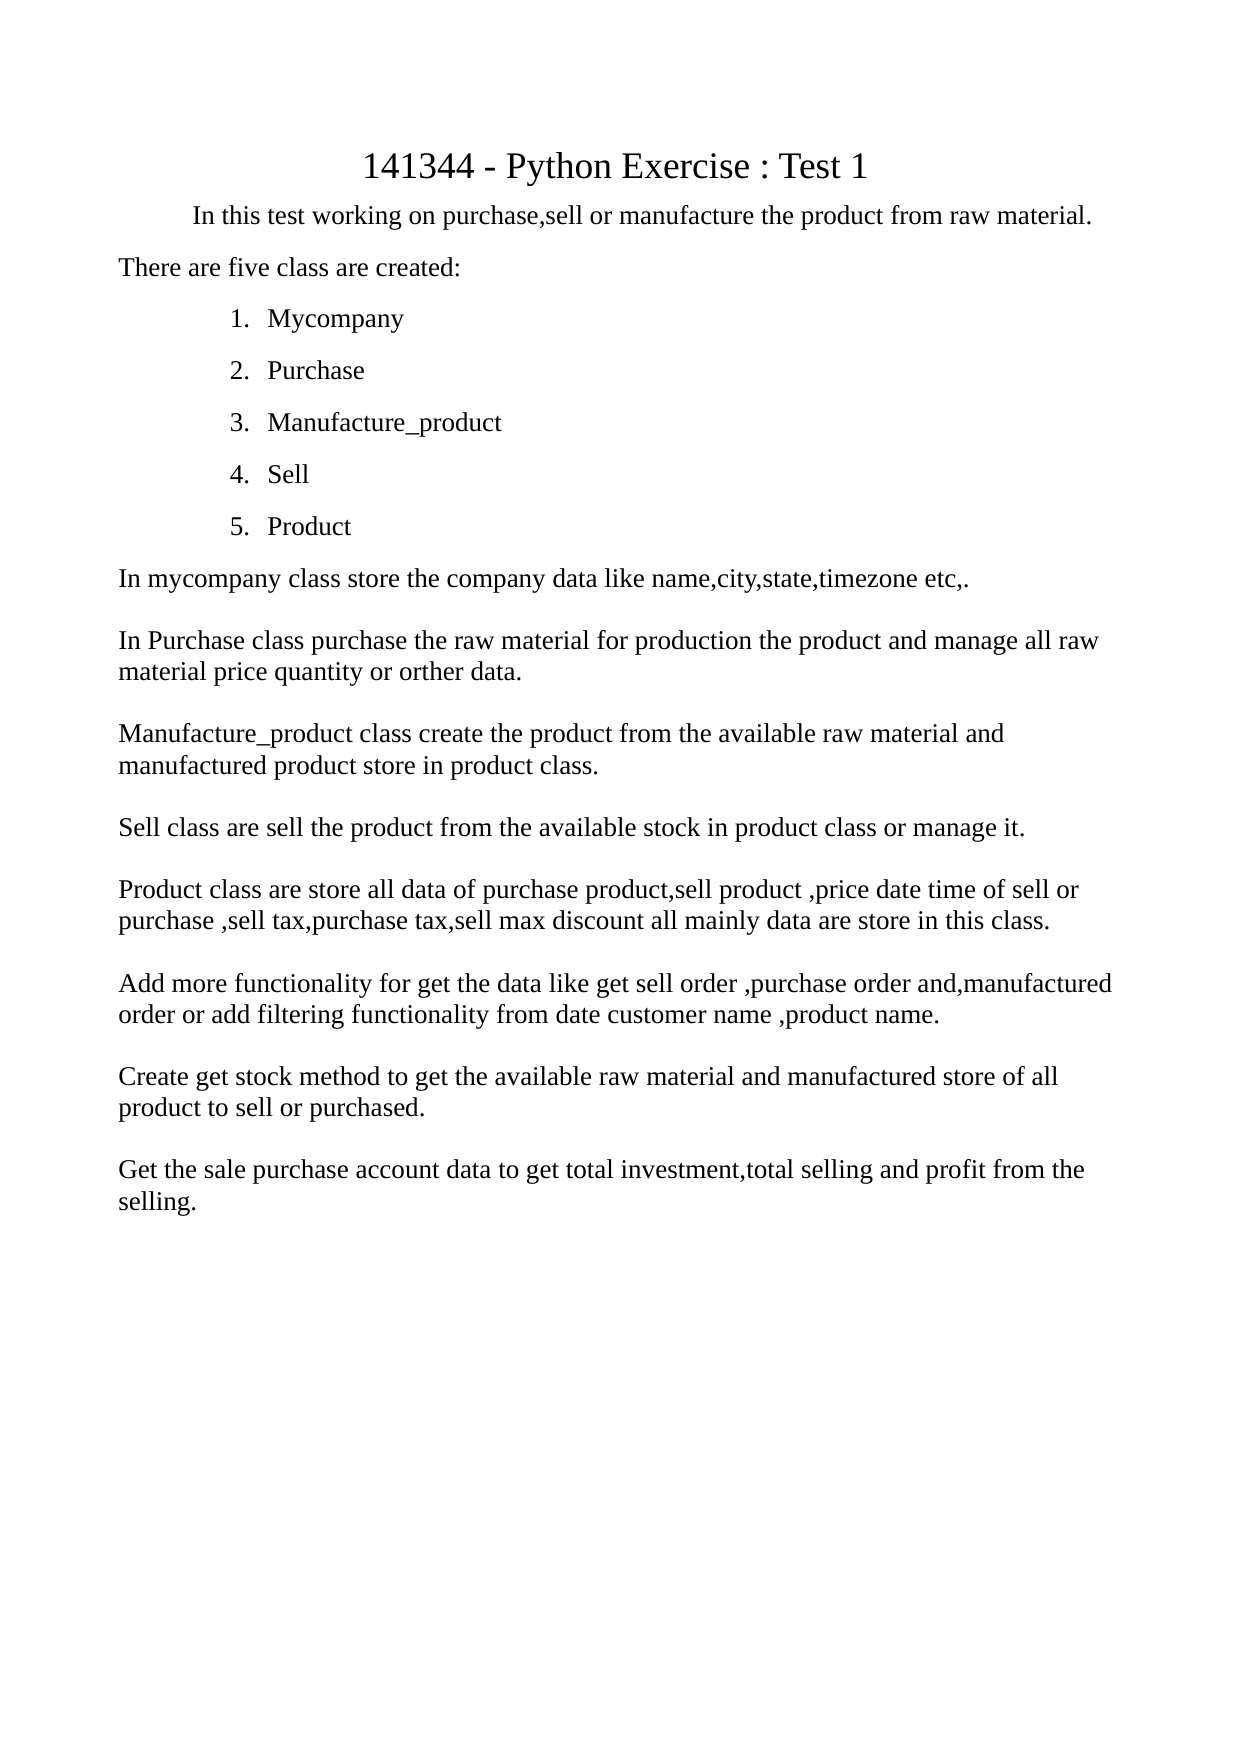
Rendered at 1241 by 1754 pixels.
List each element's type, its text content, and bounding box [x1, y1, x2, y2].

text Add more functionality for get the data like get sell order ,purchase order and,manufactured order or add filtering functionality from date customer name ,product name. [118, 967, 1122, 1029]
text Get the sale purchase account data to get total investment,total selling and profit from the selling. [118, 1154, 1122, 1216]
list Purchase [229, 354, 1122, 386]
text In mycompany class store the company data like name,city,state,timezone etc,. [118, 562, 1122, 593]
list Mycompany [229, 302, 1122, 334]
text Sell class are sell the product from the available stock in product class or manage it. [118, 811, 1122, 842]
text Create get stock method to get the available raw material and manufactured store of all product to sell or purchased. [118, 1060, 1122, 1122]
subtitle 141344 - Python Exercise : Test 1 [118, 143, 1122, 186]
list Product [229, 510, 1122, 541]
text In Purchase class purchase the raw material for production the product and manage all raw material price quantity or orther data. [118, 624, 1122, 686]
list Manufacture_product [229, 406, 1122, 437]
text Manufacture_product class create the product from the available raw material and manufactured product store in product class. [118, 718, 1122, 780]
text In this test working on purchase,sell or manufacture the product from raw material. [118, 199, 1122, 230]
text There are five class are created: [118, 251, 1122, 282]
list Sell [229, 458, 1122, 489]
text Product class are store all data of purchase product,sell product ,price date time of sell or purchase ,sell tax,purchase tax,sell max discount all mainly data are store in this class. [118, 873, 1122, 936]
